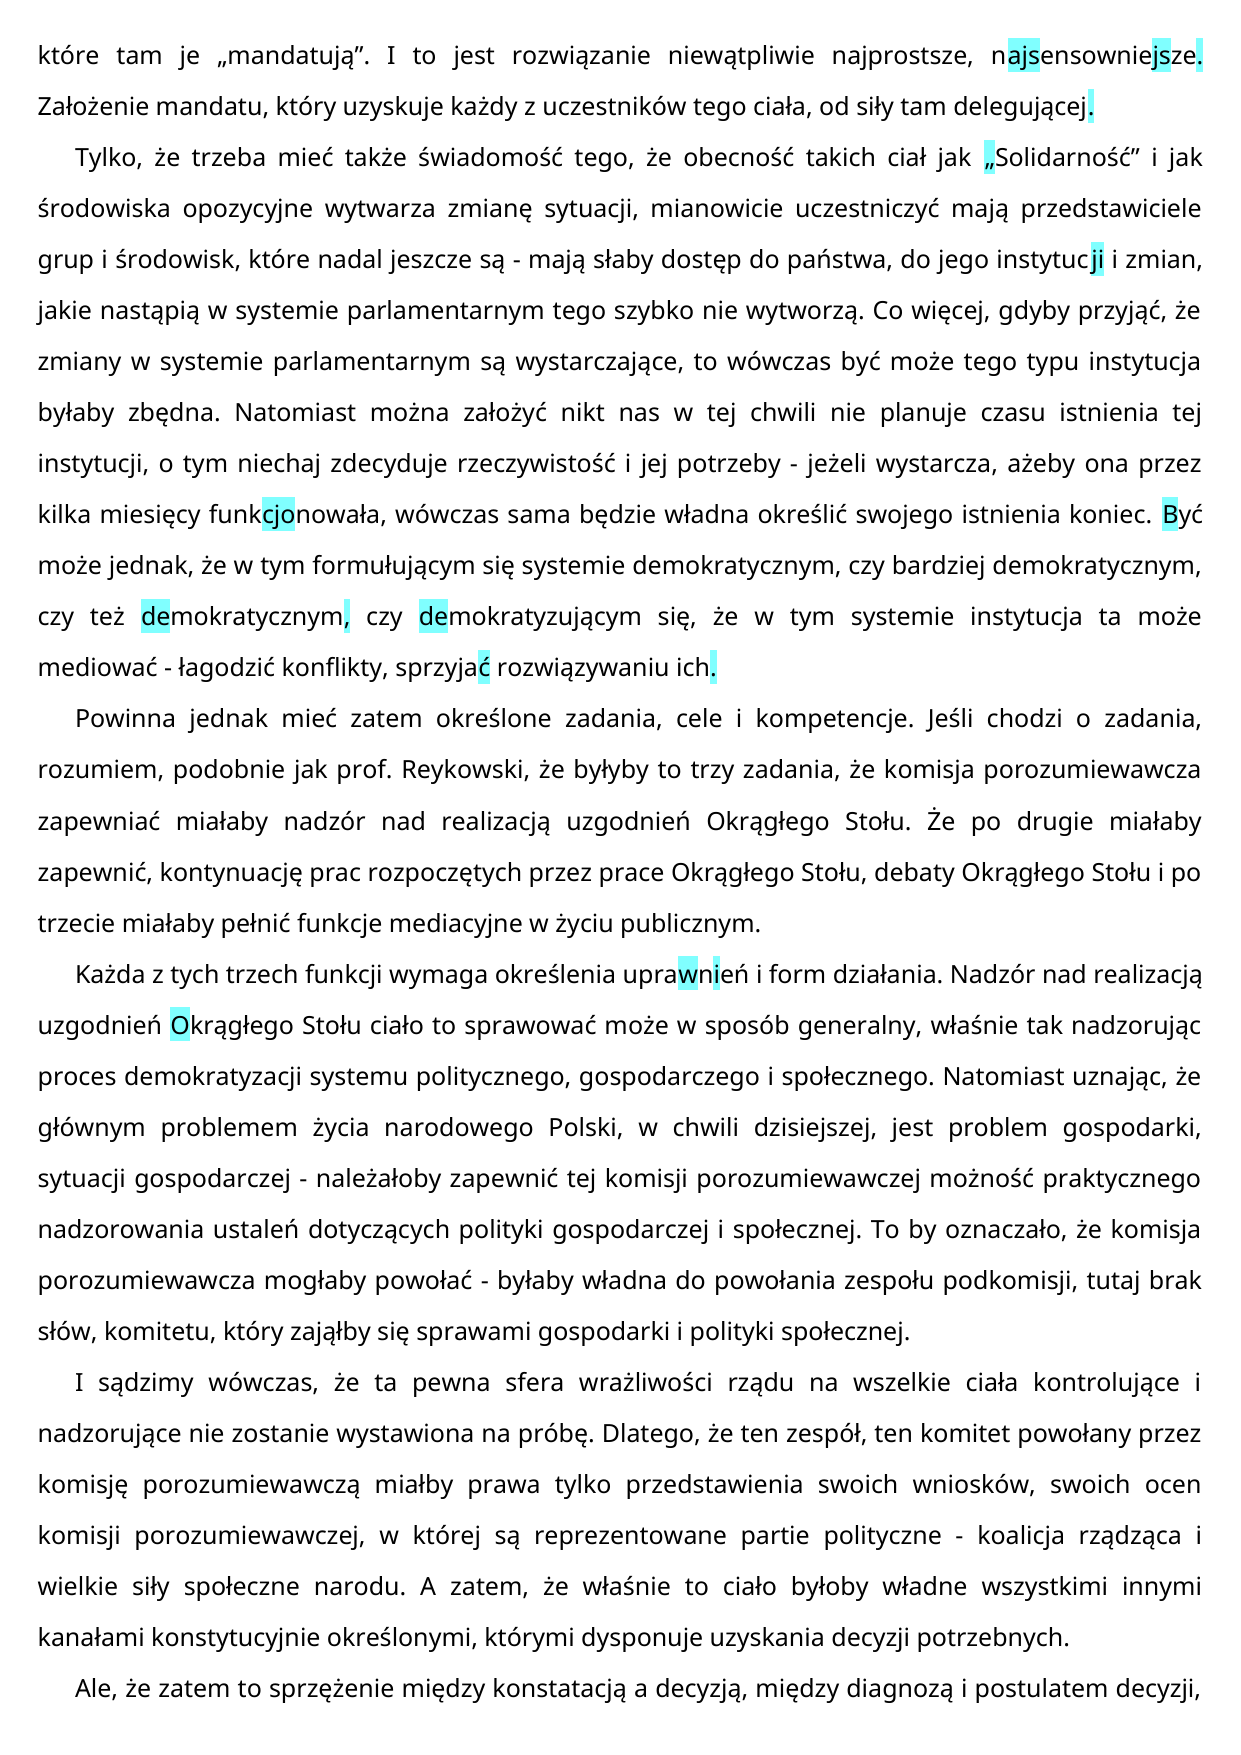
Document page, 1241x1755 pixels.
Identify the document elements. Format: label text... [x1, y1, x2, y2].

text które tam je „mandatują”. I to jest rozwiązanie niewątpliwie najprostsze, najsensowniejsze. Założenie mandatu, który uzyskuje każdy z uczestników tego ciała, od siły tam delegującej. [37, 37, 1203, 123]
text Ale, że zatem to sprzężenie między konstatacją a decyzją, między diagnozą i postulatem decyzji, [37, 1671, 1203, 1705]
text Każda z tych trzech funkcji wymaga określenia uprawnień i form działania. Nadzór nad realizacją uzgodnień Okrągłego Stołu ciało to sprawować może w sposób generalny, właśnie tak nadzorując proces demokratyzacji systemu politycznego, gospodarczego i społecznego. Natomiast uznając, że głównym problemem życia narodowego Polski, w chwili dzisiejszej, jest problem gospodarki, sytuacji gospodarczej - należałoby zapewnić tej komisji porozumiewawczej możność praktycznego nadzorowania ustaleń dotyczących polityki gospodarczej i społecznej. To by oznaczało, że komisja porozumiewawcza mogłaby powołać - byłaby władna do powołania zespołu podkomisji, tutaj brak słów, komitetu, który zająłby się sprawami gospodarki i polityki społecznej. [37, 956, 1203, 1348]
text Tylko, że trzeba mieć także świadomość tego, że obecność takich ciał jak „Solidarność” i jak środowiska opozycyjne wytwarza zmianę sytuacji, mianowicie uczestniczyć mają przedstawiciele grup i środowisk, które nadal jeszcze są - mają słaby dostęp do państwa, do jego instytucji i zmian, jakie nastąpią w systemie parlamentarnym tego szybko nie wytworzą. Co więcej, gdyby przyjąć, że zmiany w systemie parlamentarnym są wystarczające, to wówczas być może tego typu instytucja byłaby zbędna. Natomiast można założyć nikt nas w tej chwili nie planuje czasu istnienia tej instytucji, o tym niechaj zdecyduje rzeczywistość i jej potrzeby - jeżeli wystarcza, ażeby ona przez kilka miesięcy funkcjonowała, wówczas sama będzie władna określić swojego istnienia koniec. Być może jednak, że w tym formułującym się systemie demokratycznym, czy bardziej demokratycznym, czy też demokratycznym, czy demokratyzującym się, że w tym systemie instytucja ta może mediować - łagodzić konflikty, sprzyjać rozwiązywaniu ich. [37, 139, 1203, 684]
text Powinna jednak mieć zatem określone zadania, cele i kompetencje. Jeśli chodzi o zadania, rozumiem, podobnie jak prof. Reykowski, że byłyby to trzy zadania, że komisja porozumiewawcza zapewniać miałaby nadzór nad realizacją uzgodnień Okrągłego Stołu. Że po drugie miałaby zapewnić, kontynuację prac rozpoczętych przez prace Okrągłego Stołu, debaty Okrągłego Stołu i po trzecie miałaby pełnić funkcje mediacyjne w życiu publicznym. [37, 701, 1203, 939]
text I sądzimy wówczas, że ta pewna sfera wrażliwości rządu na wszelkie ciała kontrolujące i nadzorujące nie zostanie wystawiona na próbę. Dlatego, że ten zespół, ten komitet powołany przez komisję porozumiewawczą miałby prawa tylko przedstawienia swoich wniosków, swoich ocen komisji porozumiewawczej, w której są reprezentowane partie polityczne - koalicja rządząca i wielkie siły społeczne narodu. A zatem, że właśnie to ciało byłoby władne wszystkimi innymi kanałami konstytucyjnie określonymi, którymi dysponuje uzyskania decyzji potrzebnych. [37, 1364, 1203, 1654]
